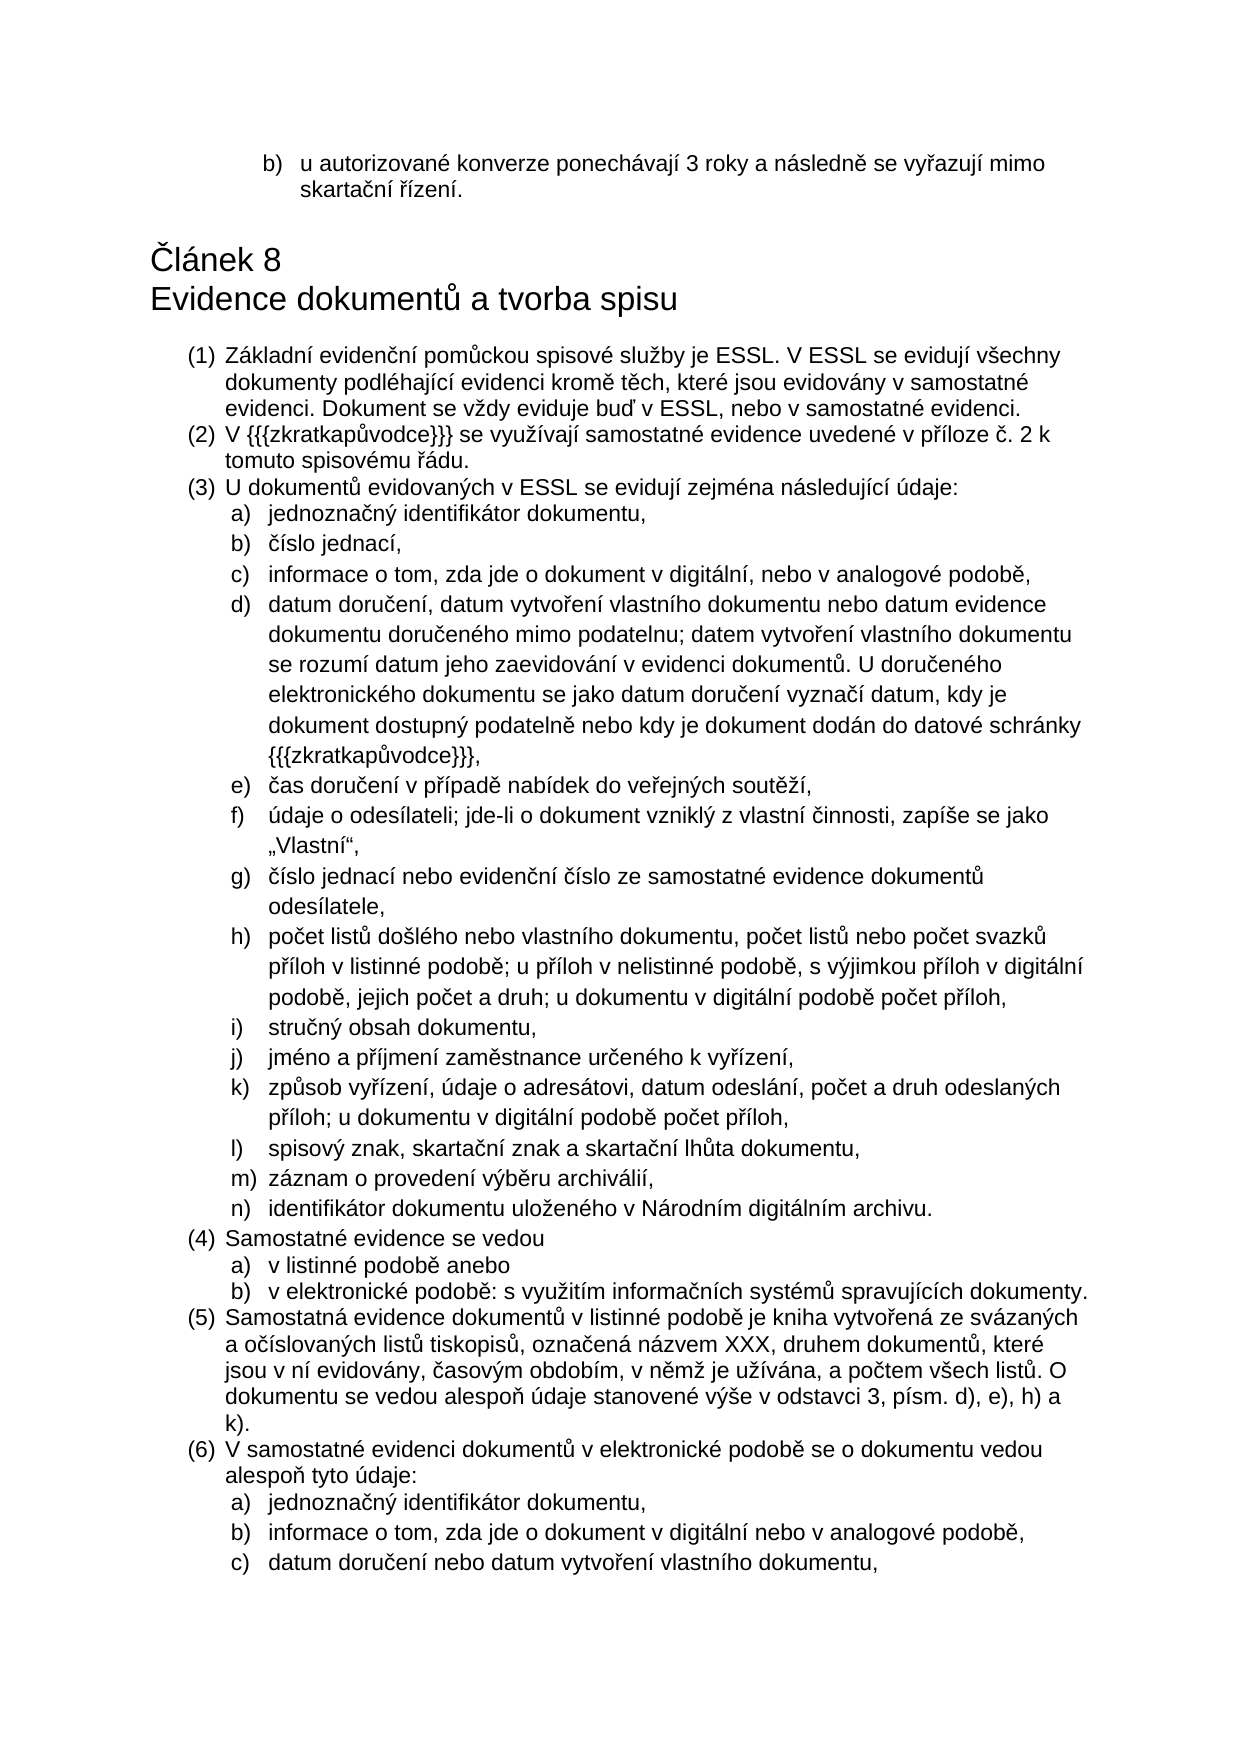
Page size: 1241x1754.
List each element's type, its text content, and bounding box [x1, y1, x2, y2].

list záznam o provedení výběru archiválií, [231, 1165, 1090, 1191]
list jednoznačný identifikátor dokumentu, [231, 500, 1090, 527]
list Základní evidenční pomůckou spisové služby je ESSL. V ESSL se evidují všechny dokumenty podléhající evidenci kromě těch, které jsou evidovány v samostatné evidenci. Dokument se vždy eviduje buď v ESSL, nebo v samostatné evidenci. [187, 342, 1090, 421]
list v listinné podobě anebo [231, 1252, 1090, 1278]
list číslo jednací nebo evidenční číslo ze samostatné evidence dokumentů odesílatele, [231, 863, 1090, 919]
list způsob vyřízení, údaje o adresátovi, datum odeslání, počet a druh odeslaných příloh; u dokumentu v digitální podobě počet příloh, [231, 1074, 1090, 1131]
list Samostatná evidence dokumentů v listinné podobě je kniha vytvořená ze svázaných a očíslovaných listů tiskopisů, označená názvem XXX, druhem dokumentů, které jsou v ní evidovány, časovým obdobím, v němž je užívána, a počtem všech listů. O dokumentu se vedou alespoň údaje stanovené výše v odstavci 3, písm. d), e), h) a k). [187, 1304, 1090, 1436]
list číslo jednací, [231, 530, 1090, 557]
list informace o tom, zda jde o dokument v digitální nebo v analogové podobě, [231, 1519, 1090, 1545]
list Samostatné evidence se vedou [187, 1225, 1090, 1252]
list v elektronické podobě: s využitím informačních systémů spravujících dokumenty. [231, 1278, 1090, 1304]
list datum doručení nebo datum vytvoření vlastního dokumentu, [231, 1549, 1090, 1576]
list V {{{zkratkapůvodce}}} se využívají samostatné evidence uvedené v příloze č. 2 k tomuto spisovému řádu. [187, 421, 1090, 474]
list spisový znak, skartační znak a skartační lhůta dokumentu, [231, 1134, 1090, 1161]
list údaje o odesílateli; jde-li o dokument vzniklý z vlastní činnosti, zapíše se jako „Vlastní“, [231, 802, 1090, 859]
list počet listů došlého nebo vlastního dokumentu, počet listů nebo počet svazků příloh v listinné podobě; u příloh v nelistinné podobě, s výjimkou příloh v digitální podobě, jejich počet a druh; u dokumentu v digitální podobě počet příloh, [231, 923, 1090, 1010]
list u autorizované konverze ponechávají 3 roky a následně se vyřazují mimo skartační řízení. [262, 150, 1090, 203]
list identifikátor dokumentu uloženého v Národním digitálním archivu. [231, 1195, 1090, 1221]
list jméno a příjmení zaměstnance určeného k vyřízení, [231, 1044, 1090, 1070]
subtitle Článek 8 Evidence dokumentů a tvorba spisu [150, 240, 1090, 317]
list informace o tom, zda jde o dokument v digitální, nebo v analogové podobě, [231, 561, 1090, 587]
list stručný obsah dokumentu, [231, 1014, 1090, 1040]
list U dokumentů evidovaných v ESSL se evidují zejména následující údaje: [187, 474, 1090, 500]
list čas doručení v případě nabídek do veřejných soutěží, [231, 772, 1090, 798]
list V samostatné evidenci dokumentů v elektronické podobě se o dokumentu vedou alespoň tyto údaje: [187, 1436, 1090, 1489]
list datum doručení, datum vytvoření vlastního dokumentu nebo datum evidence dokumentu doručeného mimo podatelnu; datem vytvoření vlastního dokumentu se rozumí datum jeho zaevidování v evidenci dokumentů. U doručeného elektronického dokumentu se jako datum doručení vyznačí datum, kdy je dokument dostupný podatelně nebo kdy je dokument dodán do datové schránky {{{zkratkapůvodce}}}, [231, 591, 1090, 768]
list jednoznačný identifikátor dokumentu, [231, 1489, 1090, 1515]
